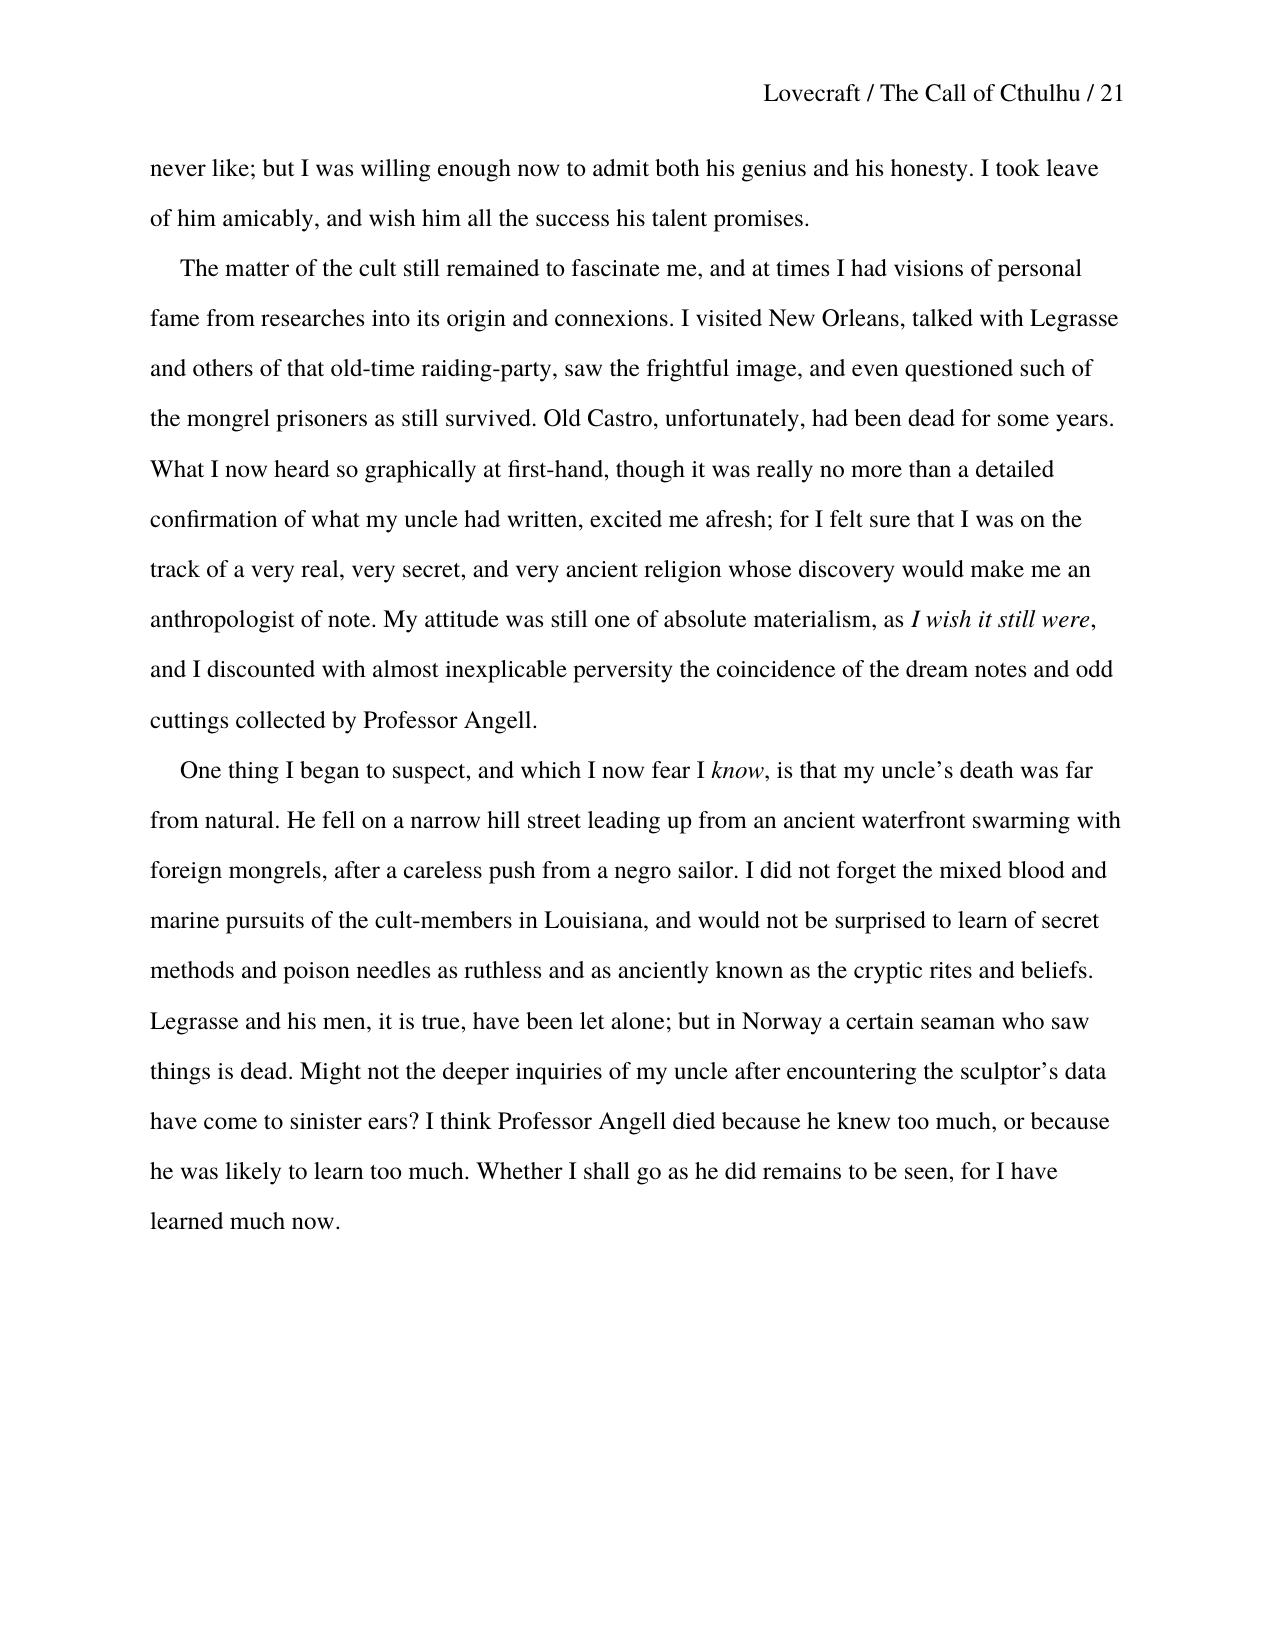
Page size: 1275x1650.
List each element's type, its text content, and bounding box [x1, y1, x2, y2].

text One thing I began to suspect, and which I now fear I know, is that my uncle’s death was far from natural. He fell on a narrow hill street leading up from an ancient waterfront swarming with foreign mongrels, after a careless push from a negro sailor. I did not forget the mixed blood and marine pursuits of the cult-members in Louisiana, and would not be surprised to learn of secret methods and poison needles as ruthless and as anciently known as the cryptic rites and beliefs. Legrasse and his men, it is true, have been let alone; but in Norway a certain seaman who saw things is dead. Might not the deeper inquiries of my uncle after encountering the sculptor’s data have come to sinister ears? I think Professor Angell died because he knew too much, or because he was likely to learn too much. Whether I shall go as he did remains to be seen, for I have learned much now. [150, 752, 1125, 1237]
text never like; but I was willing enough now to admit both his genius and his honesty. I took leave of him amicably, and wish him all the success his talent promises. [150, 150, 1125, 233]
text The matter of the cult still remained to fascinate me, and at times I had visions of personal fame from researches into its origin and connexions. I visited New Orleans, talked with Legrasse and others of that old-time raiding-party, saw the frightful image, and even questioned such of the mongrel prisoners as still survived. Old Castro, unfortunately, had been dead for some years. What I now heard so graphically at first-hand, though it was really no more than a detailed confirmation of what my uncle had written, excited me afresh; for I felt sure that I was on the track of a very real, very secret, and very ancient religion whose discovery would make me an anthropologist of note. My attitude was still one of absolute materialism, as I wish it still were, and I discounted with almost inexplicable perversity the coincidence of the dream notes and odd cuttings collected by Professor Angell. [150, 250, 1125, 735]
